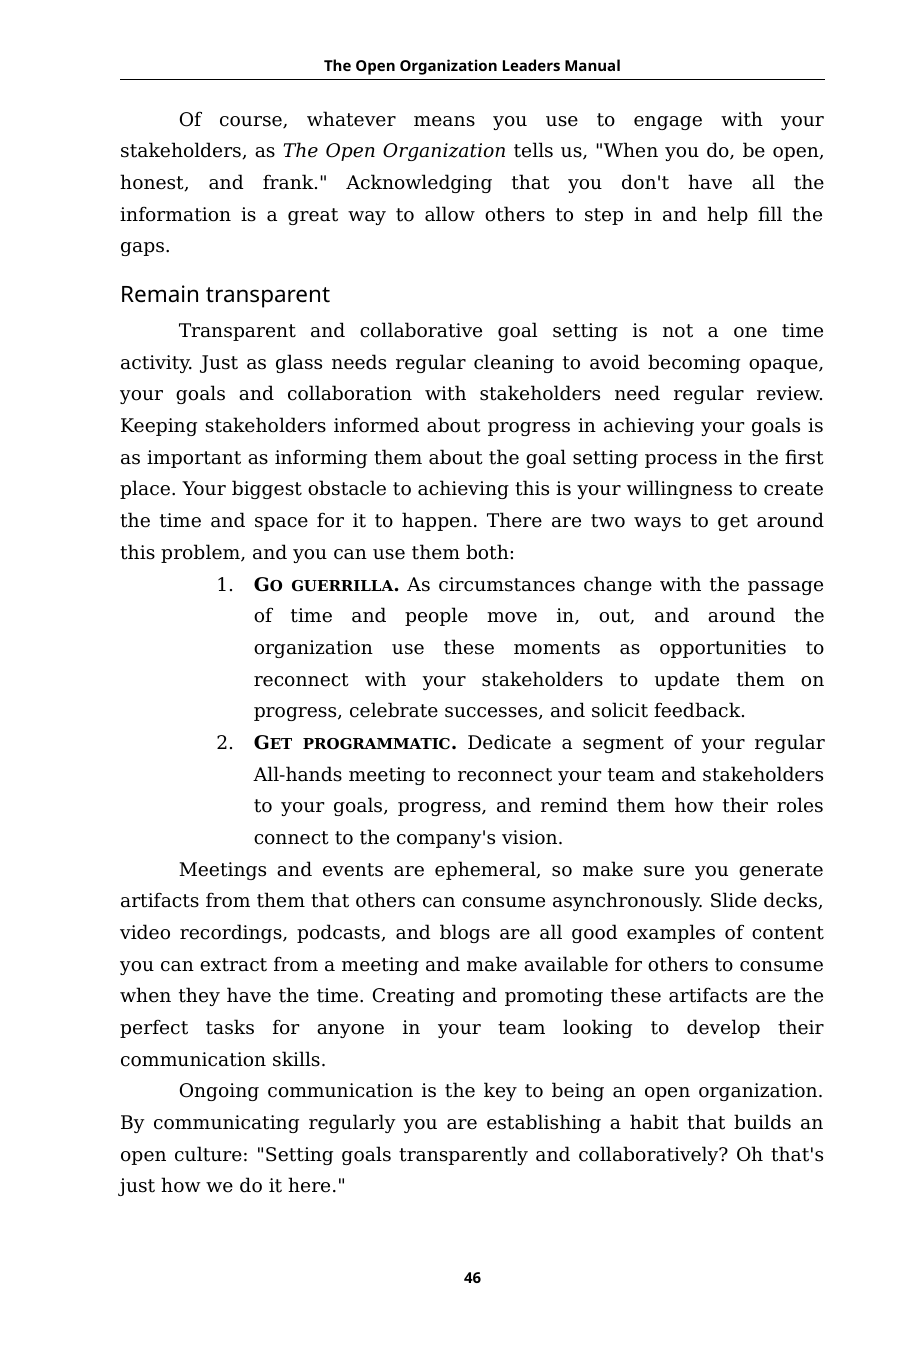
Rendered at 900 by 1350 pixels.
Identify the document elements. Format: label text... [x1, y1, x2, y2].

text Transparent and collaborative goal setting is not a one time activity. Just as glass needs regular cleaning to avoid becoming opaque, your goals and collaboration with stakeholders need regular review. Keeping stakeholders informed about progress in achieving your goals is as important as informing them about the goal setting process in the first place. Your biggest obstacle to achieving this is your willingness to create the time and space for it to happen. There are two ways to get around this problem, and you can use them both: [120, 320, 825, 563]
text Meetings and events are ephemeral, so make sure you generate artifacts from them that others can consume asynchronously. Slide decks, video recordings, podcasts, and blogs are all good examples of content you can extract from a meeting and make available for others to consume when they have the time. Creating and promoting these artifacts are the perfect tasks for anyone in your team looking to develop their communication skills. [120, 859, 825, 1071]
text Ongoing communication is the key to being an open organization. By communicating regularly you are establishing a habit that builds an open culture: "Setting goals transparently and collaboratively? Oh that's just how we do it here." [120, 1080, 825, 1197]
text Of course, whatever means you use to engage with your stakeholders, as The Open Organization tells us, "When you do, be open, honest, and frank." Acknowledging that you don't have all the information is a great way to allow others to step in and help fill the gaps. [120, 109, 825, 257]
subtitle Remain transparent [120, 282, 825, 308]
list Get programmatic. Dedicate a segment of your regular All-hands meeting to reconnect your team and stakeholders to your goals, progress, and remind them how their roles connect to the company's vision. [216, 732, 825, 849]
list Go guerrilla. As circumstances change with the passage of time and people move in, out, and around the organization use these moments as opportunities to reconnect with your stakeholders to update them on progress, celebrate successes, and solicit feedback. [216, 573, 825, 722]
